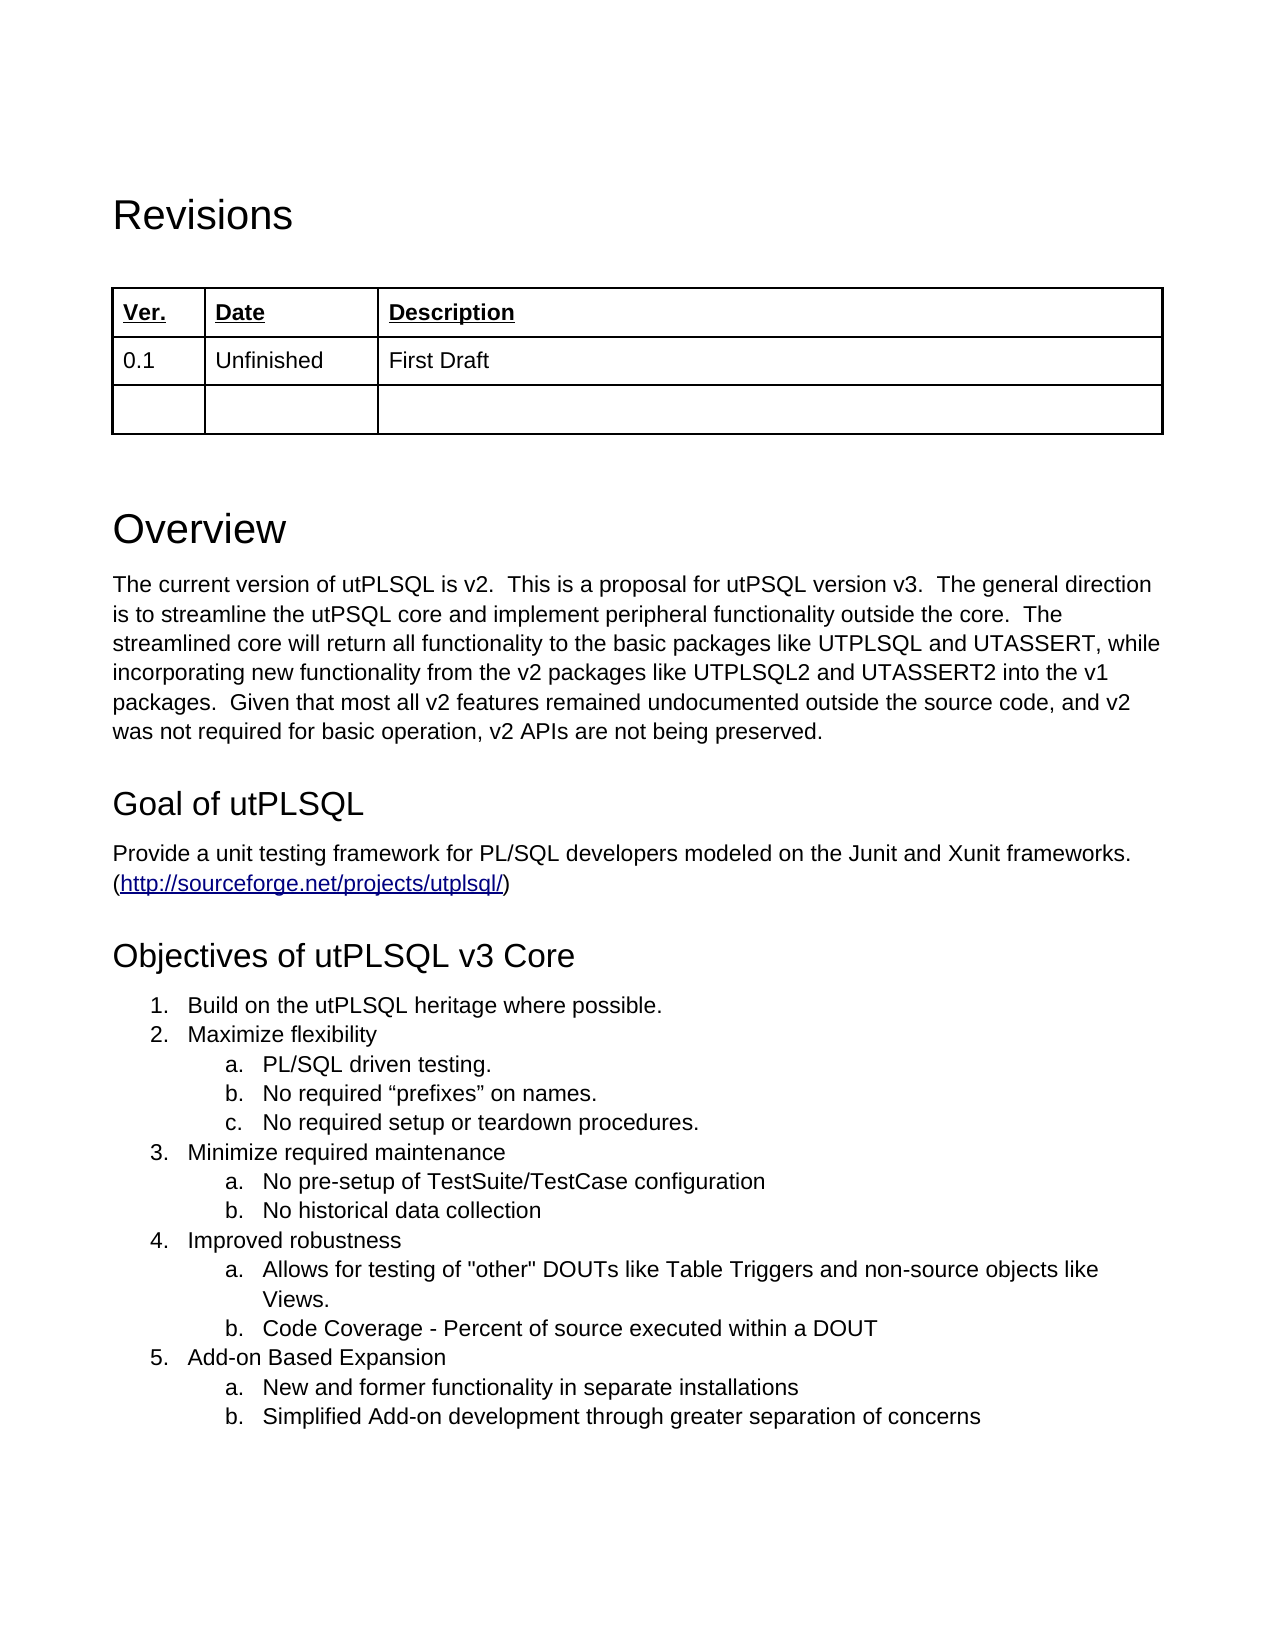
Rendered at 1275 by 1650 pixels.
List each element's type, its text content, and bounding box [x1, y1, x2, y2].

table_header Date [206, 289, 377, 336]
table_cell [379, 386, 1161, 433]
table_cell 0.1 [114, 338, 204, 384]
table_cell First Draft [379, 338, 1161, 384]
table_header Ver. [114, 289, 204, 336]
text Provide a unit testing framework for PL/SQL developers modeled on the Junit and Xunit frameworks. (http://sourceforge.net/projects/utplsql/) [112, 841, 1162, 896]
list Maximize flexibility [150, 1022, 1162, 1047]
list Code Coverage - Percent of source executed within a DOUT [225, 1316, 1162, 1341]
subtitle Objectives of utPLSQL v3 Core [112, 937, 1162, 974]
table_header Description [379, 289, 1161, 336]
list Minimize required maintenance [150, 1139, 1162, 1165]
list No required setup or teardown procedures. [225, 1110, 1162, 1136]
table_cell [114, 386, 204, 433]
list No historical data collection [225, 1198, 1162, 1224]
table_cell Unfinished [206, 338, 377, 384]
list Build on the utPLSQL heritage where possible. [150, 992, 1162, 1018]
subtitle Revisions [112, 192, 1162, 238]
list Allows for testing of "other" DOUTs like Table Triggers and non-source objects like Views. [225, 1257, 1162, 1312]
table_cell [206, 386, 377, 433]
list Improved robustness [150, 1227, 1162, 1253]
subtitle Overview [112, 506, 1162, 552]
text The current version of utPLSQL is v2. This is a proposal for utPSQL version v3. The general direction is to streamline the utPSQL core and implement peripheral functionality outside the core. The streamlined core will return all functionality to the basic packages like UTPLSQL and UTASSERT, while incorporating new functionality from the v2 packages like UTPLSQL2 and UTASSERT2 into the v1 packages. Given that most all v2 features remained undocumented outside the source code, and v2 was not required for basic operation, v2 APIs are not being preserved. [112, 572, 1162, 744]
list No required “prefixes” on names. [225, 1081, 1162, 1106]
list No pre-setup of TestSuite/TestCase configuration [225, 1169, 1162, 1194]
list Add-on Based Expansion [150, 1345, 1162, 1371]
list PL/SQL driven testing. [225, 1051, 1162, 1077]
subtitle Goal of utPLSQL [112, 786, 1162, 823]
list New and former functionality in separate installations [225, 1374, 1162, 1400]
list Simplified Add-on development through greater separation of concerns [225, 1404, 1162, 1429]
